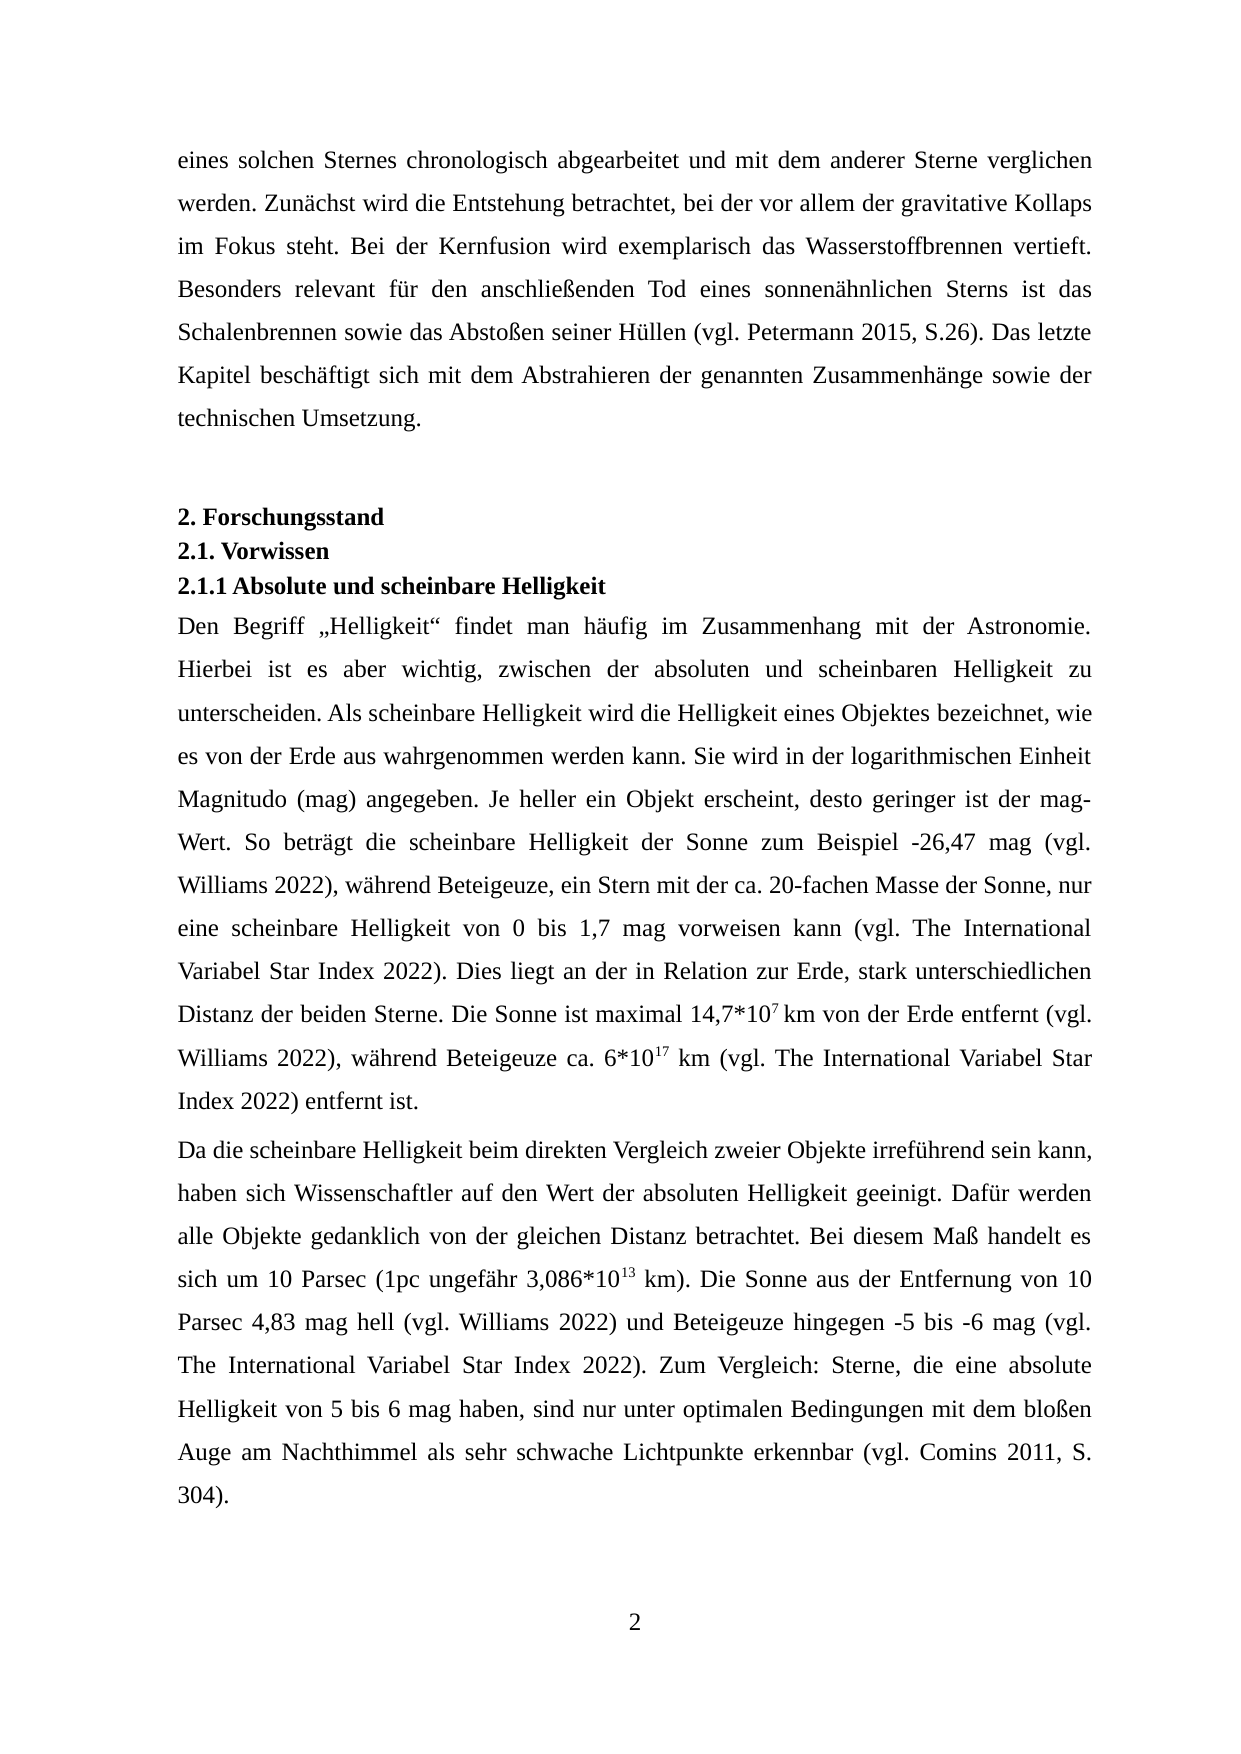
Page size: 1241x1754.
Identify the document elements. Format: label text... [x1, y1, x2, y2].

text Da die scheinbare Helligkeit beim direkten Vergleich zweier Objekte irreführend sein kann, haben sich Wissenschaftler auf den Wert der absoluten Helligkeit geeinigt. Dafür werden alle Objekte gedanklich von der gleichen Distanz betrachtet. Bei diesem Maß handelt es sich um 10 Parsec (1pc ungefähr 3,086*1013 km). Die Sonne aus der Entfernung von 10 Parsec 4,83 mag hell (vgl. Williams 2022) und Beteigeuze hingegen -5 bis -6 mag (vgl. The International Variabel Star Index 2022). Zum Vergleich: Sterne, die eine absolute Helligkeit von 5 bis 6 mag haben, sind nur unter optimalen Bedingungen mit dem bloßen Auge am Nachthimmel als sehr schwache Lichtpunkte erkennbar (vgl. Comins 2011, S. 304). [177, 1135, 1093, 1509]
text eines solchen Sternes chronologisch abgearbeitet und mit dem anderer Sterne verglichen werden. Zunächst wird die Entstehung betrachtet, bei der vor allem der gravitative Kollaps im Fokus steht. Bei der Kernfusion wird exemplarisch das Wasserstoffbrennen vertieft. Besonders relevant für den anschließenden Tod eines sonnenähnlichen Sterns ist das Schalenbrennen sowie das Abstoßen seiner Hüllen (vgl. Petermann 2015, S.26). Das letzte Kapitel beschäftigt sich mit dem Abstrahieren der genannten Zusammenhänge sowie der technischen Umsetzung. [177, 145, 1093, 432]
text Den Begriff „Helligkeit“ findet man häufig im Zusammenhang mit der Astronomie. Hierbei ist es aber wichtig, zwischen der absoluten und scheinbaren Helligkeit zu unterscheiden. Als scheinbare Helligkeit wird die Helligkeit eines Objektes bezeichnet, wie es von der Erde aus wahrgenommen werden kann. Sie wird in der logarithmischen Einheit Magnitudo (mag) angegeben. Je heller ein Objekt erscheint, desto geringer ist der mag-Wert. So beträgt die scheinbare Helligkeit der Sonne zum Beispiel -26,47 mag (vgl. Williams 2022), während Beteigeuze, ein Stern mit der ca. 20-fachen Masse der Sonne, nur eine scheinbare Helligkeit von 0 bis 1,7 mag vorweisen kann (vgl. The International Variabel Star Index 2022). Dies liegt an der in Relation zur Erde, stark unterschiedlichen Distanz der beiden Sterne. Die Sonne ist maximal 14,7*107 km von der Erde entfernt (vgl. Williams 2022), während Beteigeuze ca. 6*1017 km (vgl. The International Variabel Star Index 2022) entfernt ist. [177, 611, 1093, 1114]
subtitle 2.1. Vorwissen [177, 536, 1093, 565]
subtitle 2.1.1 Absolute und scheinbare Helligkeit [177, 571, 1093, 600]
subtitle 2. Forschungsstand [177, 502, 1093, 530]
